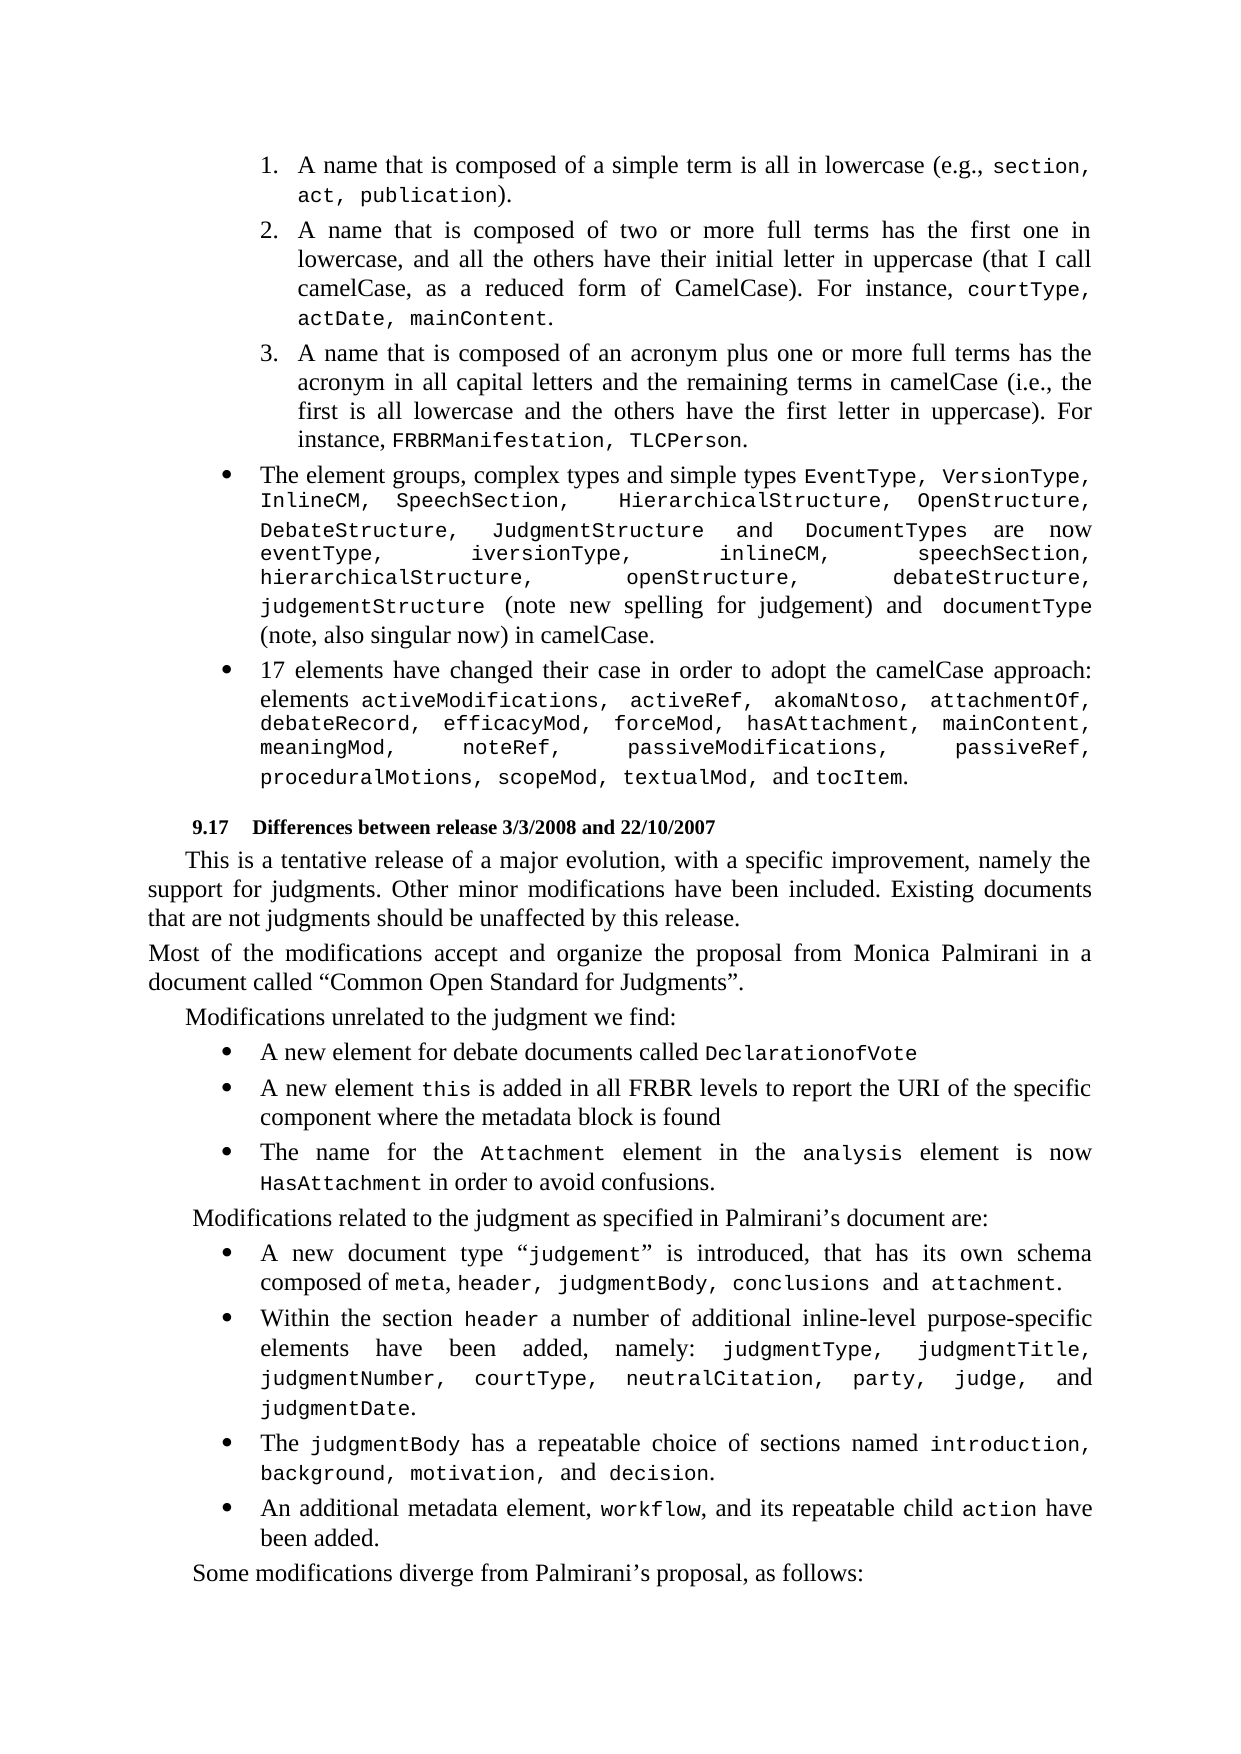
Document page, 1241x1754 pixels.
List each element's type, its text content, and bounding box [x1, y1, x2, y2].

subtitle Differences between release 3/3/2008 and 22/10/2007 [192, 815, 1092, 839]
list The name for the Attachment element in the analysis element is now HasAttachment in order to avoid confusions. [222, 1137, 1092, 1196]
text Modifications related to the judgment as specified in Palmirani’s document are: [148, 1203, 1092, 1231]
list A name that is composed of a simple term is all in lowercase (e.g., section, act, publication). [260, 150, 1092, 209]
list A name that is composed of an acronym plus one or more full terms has the acronym in all capital letters and the remaining terms in camelCase (i.e., the first is all lowercase and the others have the first letter in uppercase). For instance, FRBRManifestation, TLCPerson. [260, 338, 1092, 454]
list An additional metadata element, workflow, and its repeatable child action have been added. [223, 1493, 1092, 1551]
list The element groups, complex types and simple types EventType, VersionType, InlineCM, SpeechSection, HierarchicalStructure, OpenStructure, DebateStructure, JudgmentStructure and DocumentTypes are now eventType, iversionType, inlineCM, speechSection, hierarchicalStructure, openStructure, debateStructure, judgementStructure (note new spelling for judgement) and documentType (note, also singular now) in camelCase. [222, 460, 1092, 649]
list 17 elements have changed their case in order to adopt the camelCase approach: elements activeModifications, activeRef, akomaNtoso, attachmentOf, debateRecord, efficacyMod, forceMod, hasAttachment, mainContent, meaningMod, noteRef, passiveModifications, passiveRef, proceduralMotions, scopeMod, textualMod, and tocItem. [222, 655, 1092, 790]
list A new document type “judgement” is introduced, that has its own schema composed of meta, header, judgmentBody, conclusions and attachment. [223, 1238, 1092, 1297]
text Some modifications diverge from Palmirani’s proposal, as follows: [148, 1558, 1092, 1586]
list A new element for debate documents called DeclarationofVote [222, 1037, 1092, 1066]
text This is a tentative release of a major evolution, with a specific improvement, namely the support for judgments. Other minor modifications have been included. Existing documents that are not judgments should be unaffected by this release. [148, 846, 1092, 932]
list A new element this is added in all FRBR levels to report the URI of the specific component where the metadata block is found [222, 1073, 1092, 1131]
text Most of the modifications accept and organize the proposal from Monica Palmirani in a document called “Common Open Standard for Judgments”. [148, 938, 1092, 996]
list Within the section header a number of additional inline-level purpose-specific elements have been added, namely: judgmentType, judgmentTitle, judgmentNumber, courtType, neutralCitation, party, judge, and judgmentDate. [223, 1303, 1092, 1421]
text Modifications unrelated to the judgment we find: [148, 1002, 1092, 1031]
list The judgmentBody has a repeatable choice of sections named introduction, background, motivation, and decision. [223, 1428, 1092, 1487]
list A name that is composed of two or more full terms has the first one in lowercase, and all the others have their initial letter in uppercase (that I call camelCase, as a reduced form of CamelCase). For instance, courtType, actDate, mainContent. [260, 215, 1092, 332]
